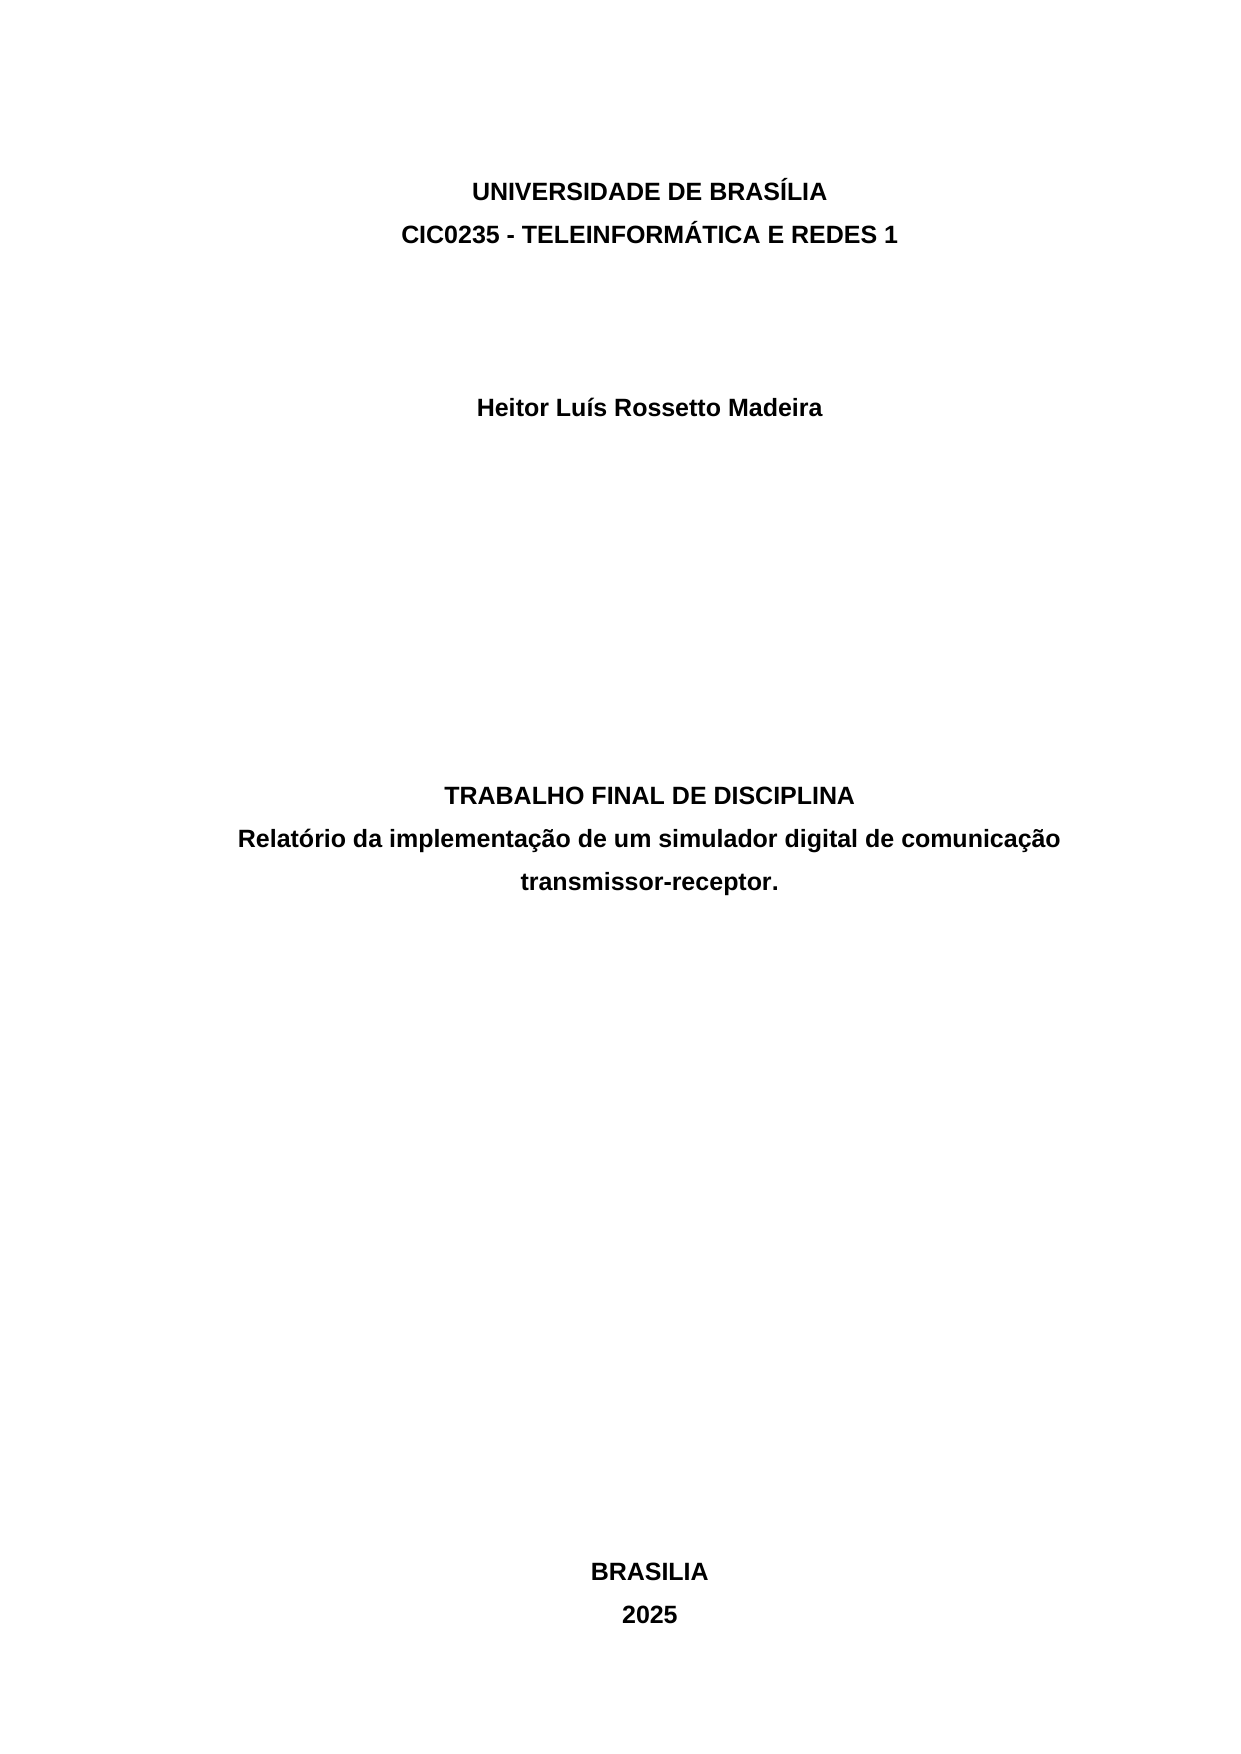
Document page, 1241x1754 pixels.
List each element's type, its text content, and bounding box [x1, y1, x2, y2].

text 2025 [177, 1600, 1122, 1629]
text CIC0235 - TELEINFORMÁTICA E REDES 1 [177, 220, 1122, 249]
text UNIVERSIDADE DE BRASÍLIA [177, 177, 1122, 206]
text Heitor Luís Rossetto Madeira [177, 393, 1122, 422]
text BRASILIA [177, 1557, 1122, 1586]
text Relatório da implementação de um simulador digital de comunicação transmissor-receptor. [177, 824, 1122, 896]
text TRABALHO FINAL DE DISCIPLINA [177, 781, 1122, 810]
